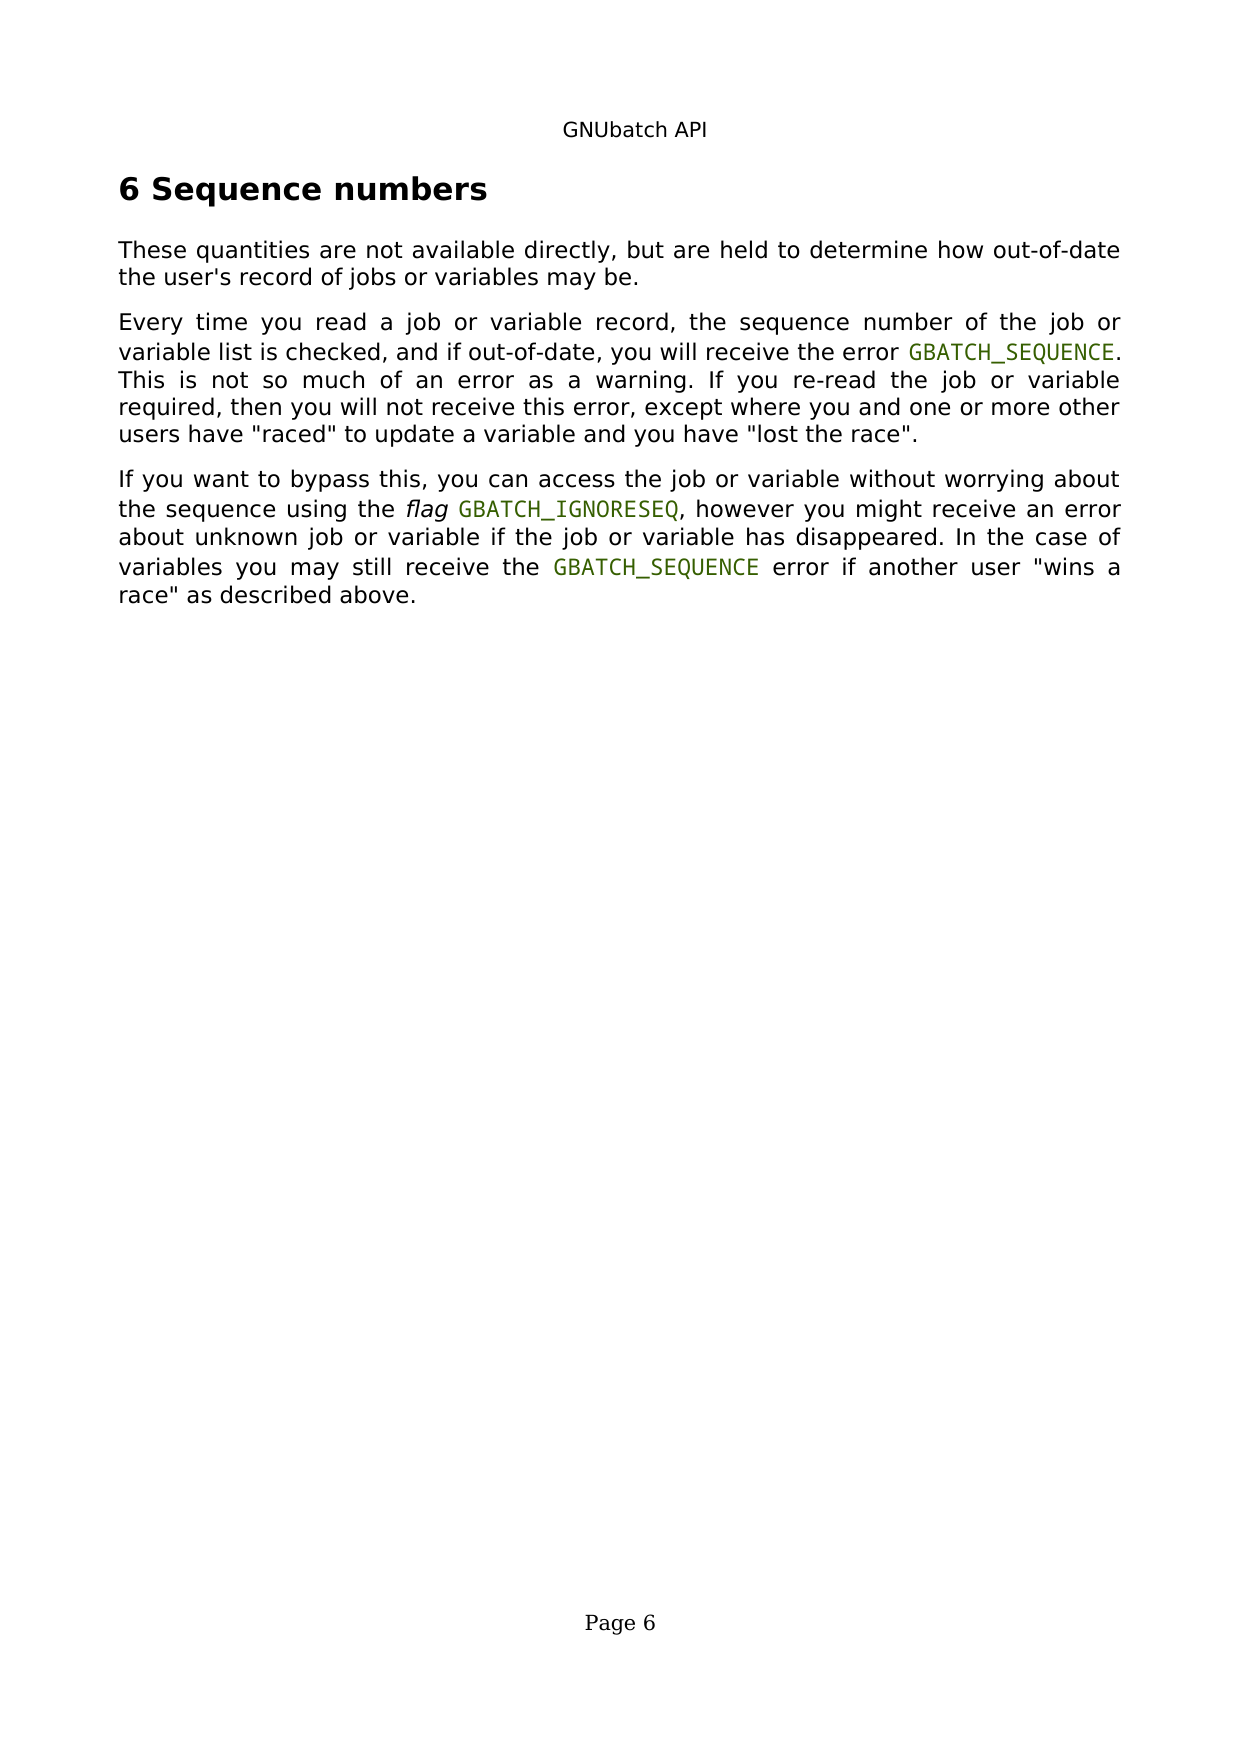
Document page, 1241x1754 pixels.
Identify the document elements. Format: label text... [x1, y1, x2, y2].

text If you want to bypass this, you can access the job or variable without worrying about the sequence using the flag GBATCH_IGNORESEQ, however you might receive an error about unknown job or variable if the job or variable has disappeared. In the case of variables you may still receive the GBATCH_SEQUENCE error if another user "wins a race" as described above. [118, 466, 1122, 609]
subtitle Sequence numbers [118, 172, 1122, 208]
text These quantities are not available directly, but are held to determine how out-of-date the user's record of jobs or variables may be. [118, 238, 1122, 291]
text Every time you read a job or variable record, the sequence number of the job or variable list is checked, and if out-of-date, you will receive the error GBATCH_SEQUENCE. This is not so much of an error as a warning. If you re-read the job or variable required, then you will not receive this error, except where you and one or more other users have "raced" to update a variable and you have "lost the race". [118, 309, 1122, 448]
